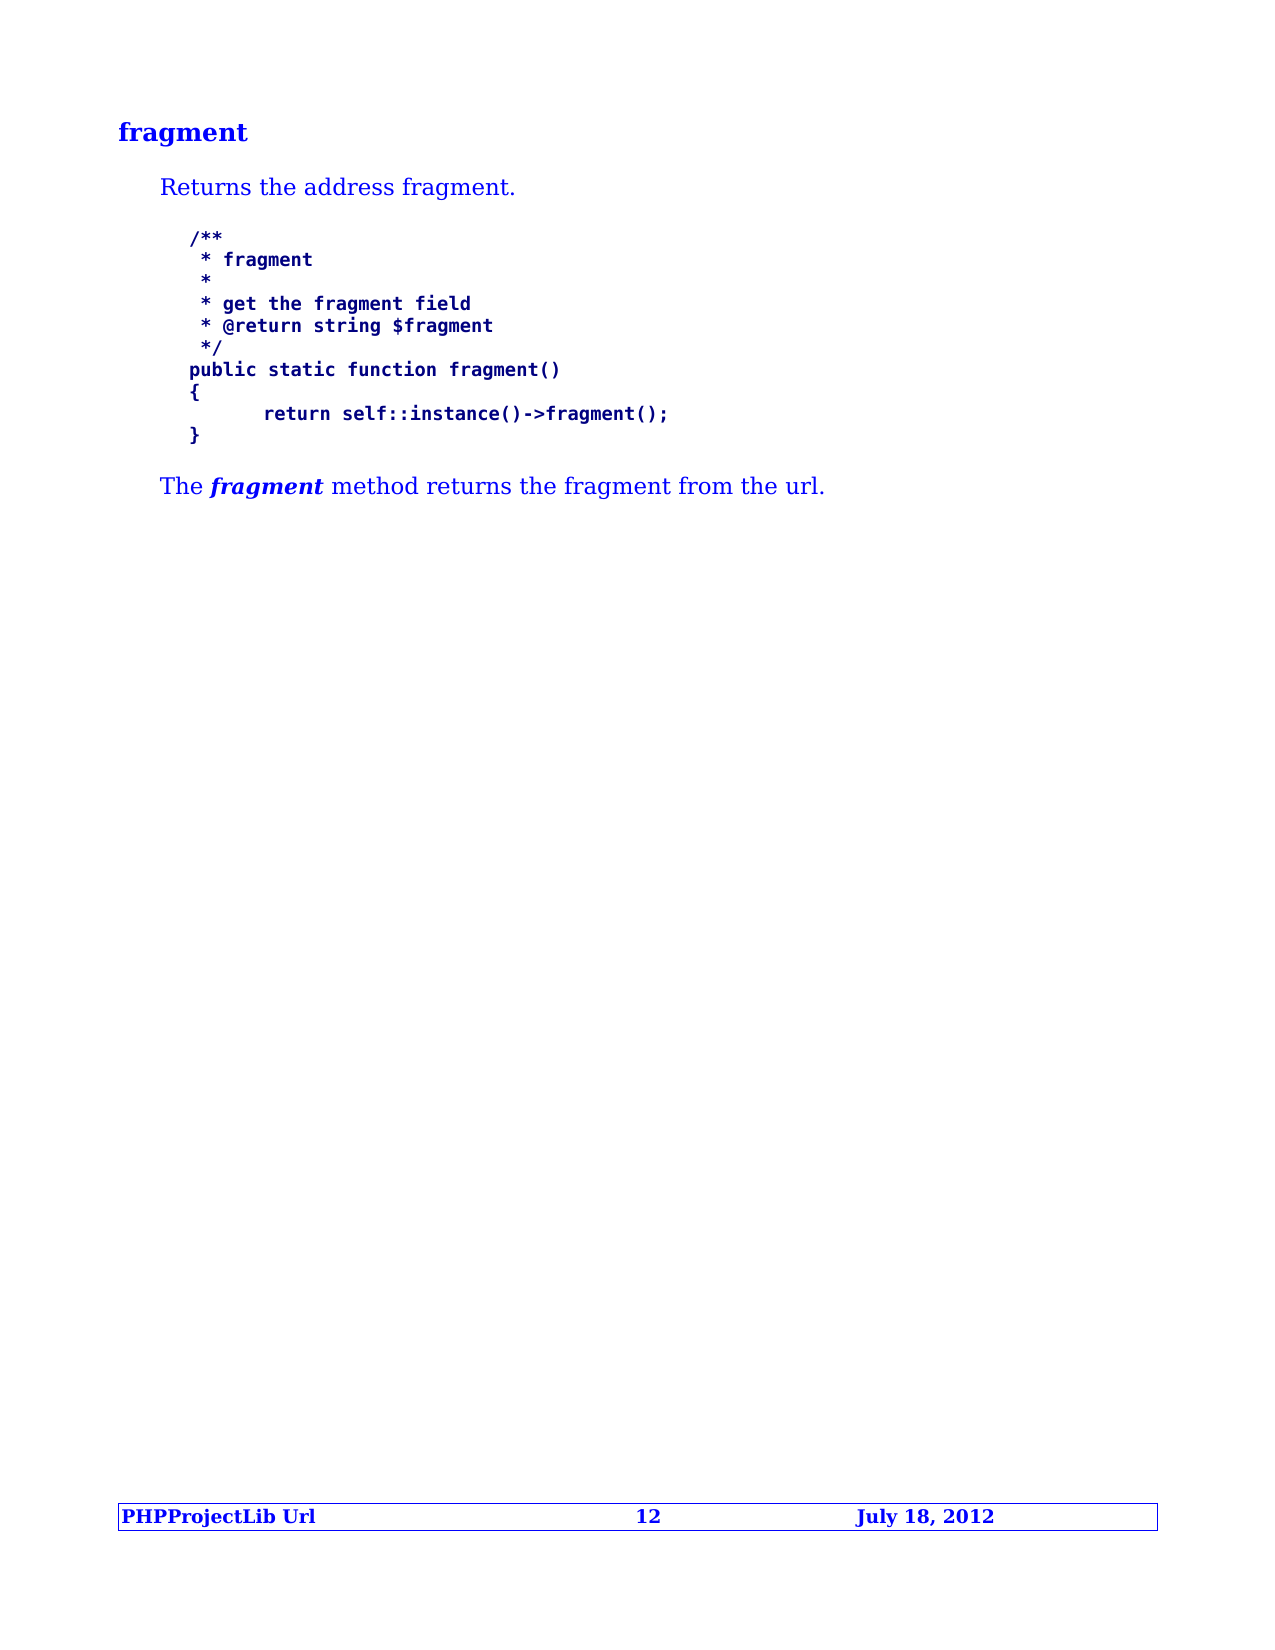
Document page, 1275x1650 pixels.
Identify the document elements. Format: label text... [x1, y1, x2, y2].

list * [189, 271, 1157, 293]
list } [189, 424, 1157, 446]
list /** [189, 227, 1157, 249]
list * get the fragment field [189, 293, 1157, 315]
text Returns the address fragment. [159, 174, 1157, 201]
list { [189, 381, 1157, 402]
list * @return string $fragment [189, 315, 1157, 337]
list return self::instance()->fragment(); [189, 402, 1157, 424]
text The fragment method returns the fragment from the url. [159, 473, 1157, 499]
title fragment [118, 118, 1157, 147]
list * fragment [189, 249, 1157, 271]
list public static function fragment() [189, 359, 1157, 381]
list */ [189, 337, 1157, 359]
